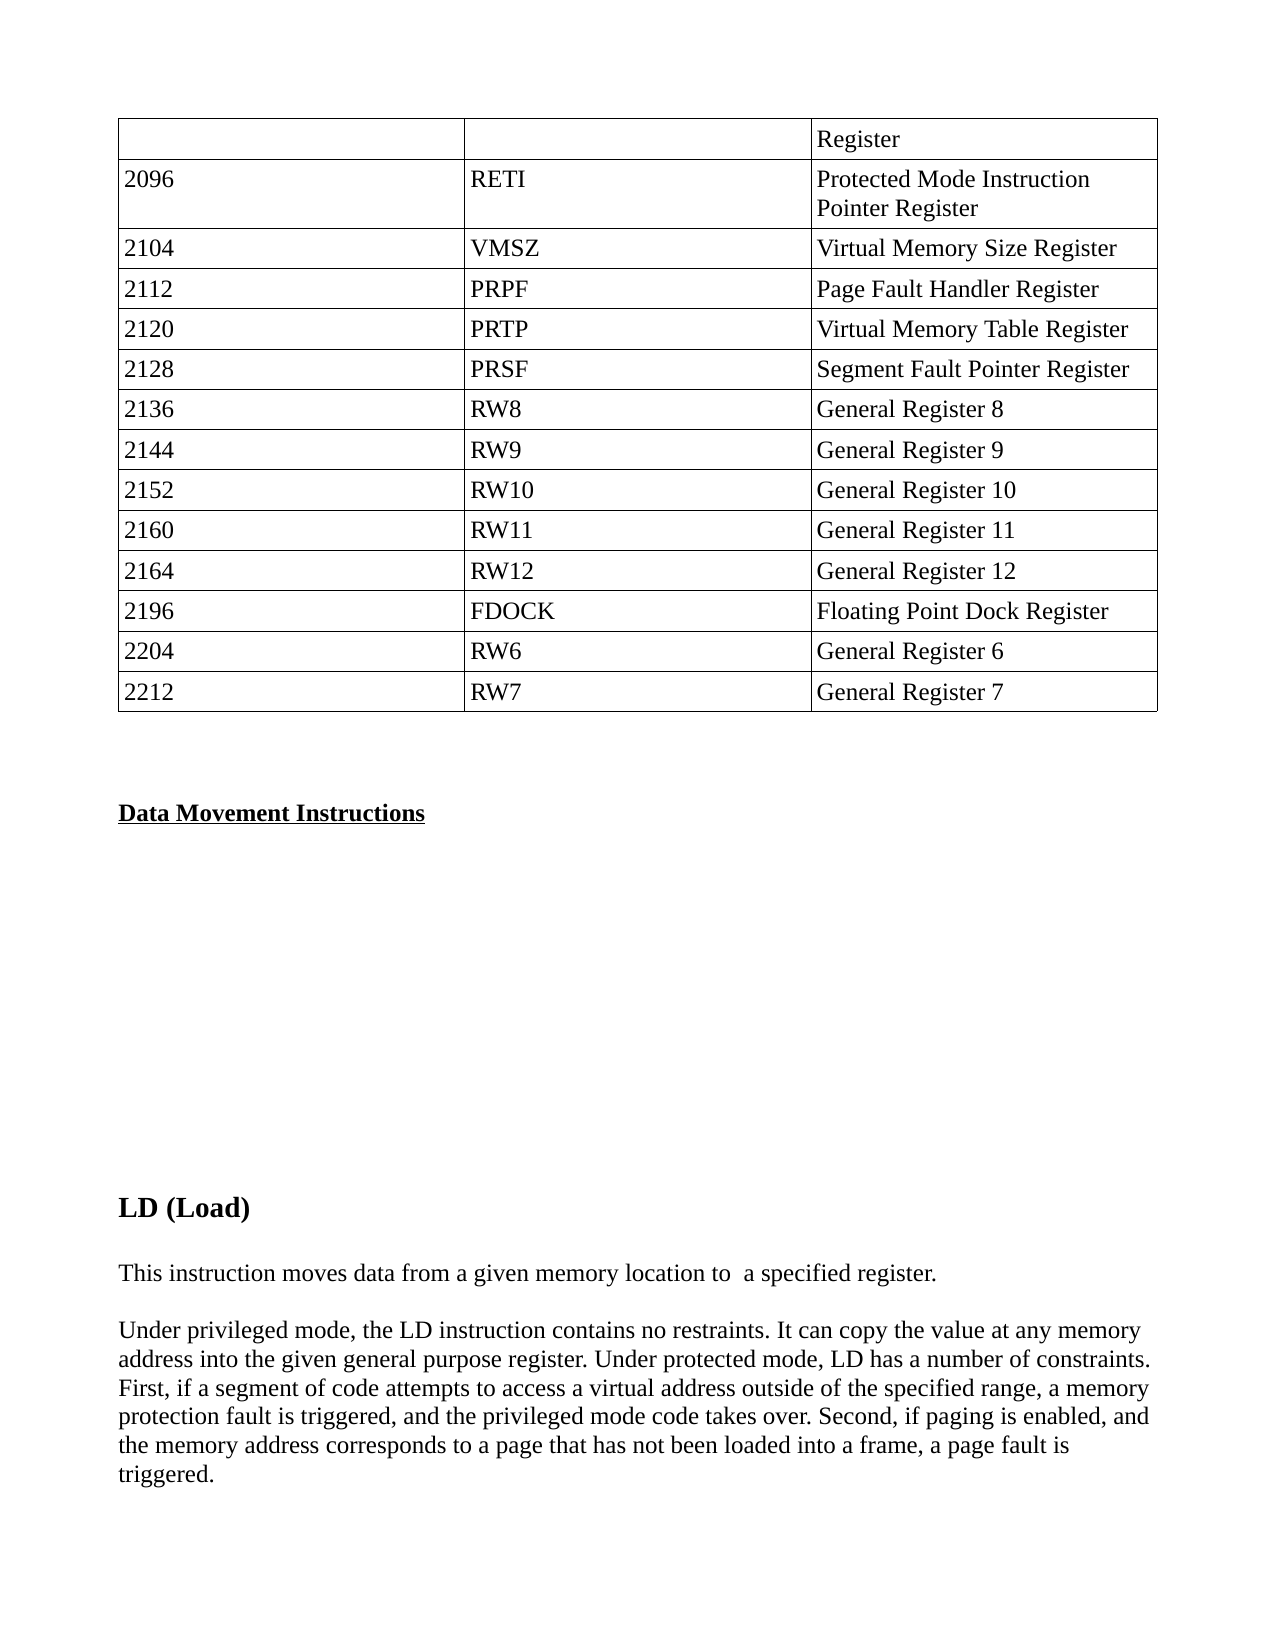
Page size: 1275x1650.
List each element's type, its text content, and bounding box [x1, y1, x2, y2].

table_cell RW11 [465, 511, 811, 550]
table_cell RW8 [465, 390, 811, 429]
table_cell VMSZ [465, 229, 811, 268]
table_cell RW12 [465, 551, 811, 590]
table_cell 2160 [119, 511, 464, 550]
table_cell RETI [465, 160, 811, 227]
table_cell 2196 [119, 591, 464, 631]
table_cell 2112 [119, 269, 464, 308]
table_cell FDOCK [465, 591, 811, 631]
table_cell Virtual Memory Size Register [812, 229, 1157, 268]
table_cell General Register 6 [812, 632, 1157, 671]
table_cell General Register 9 [812, 430, 1157, 469]
table_cell PRPF [465, 269, 811, 308]
table_cell Page Fault Handler Register [812, 269, 1157, 308]
table_cell RW10 [465, 470, 811, 510]
table_cell General Register 10 [812, 470, 1157, 510]
table_cell 2120 [119, 309, 464, 348]
table_cell General Register 8 [812, 390, 1157, 429]
table_cell RW9 [465, 430, 811, 469]
table_cell 2144 [119, 430, 464, 469]
table_cell 2164 [119, 551, 464, 590]
table_cell RW6 [465, 632, 811, 671]
table_cell RW7 [465, 672, 811, 711]
table_cell 2212 [119, 672, 464, 711]
table_cell General Register 7 [812, 672, 1157, 711]
text This instruction moves data from a given memory location to a specified register. [118, 1258, 1157, 1286]
table_cell 2152 [119, 470, 464, 510]
table_cell 2136 [119, 390, 464, 429]
table_cell General Register 11 [812, 511, 1157, 550]
text LD (Load) [118, 1191, 1157, 1224]
table_cell Register [812, 119, 1157, 158]
table_cell PRTP [465, 309, 811, 348]
table_cell General Register 12 [812, 551, 1157, 590]
table_cell 2096 [119, 160, 464, 227]
table_cell 2104 [119, 229, 464, 268]
table_cell Protected Mode Instruction Pointer Register [812, 160, 1157, 227]
table_cell 2204 [119, 632, 464, 671]
text Data Movement Instructions [118, 798, 1157, 826]
table_cell Virtual Memory Table Register [812, 309, 1157, 348]
table_cell [119, 119, 464, 158]
text Under privileged mode, the LD instruction contains no restraints. It can copy the value at any memory address into the given general purpose register. Under protected mode, LD has a number of constraints. First, if a segment of code attempts to access a virtual address outside of the specified range, a memory protection fault is triggered, and the privileged mode code takes over. Second, if paging is enabled, and the memory address corresponds to a page that has not been loaded into a frame, a page fault is triggered. [118, 1315, 1157, 1488]
table_cell 2128 [119, 350, 464, 389]
table_cell Floating Point Dock Register [812, 591, 1157, 631]
table_cell PRSF [465, 350, 811, 389]
table_cell [465, 119, 811, 158]
table_cell Segment Fault Pointer Register [812, 350, 1157, 389]
